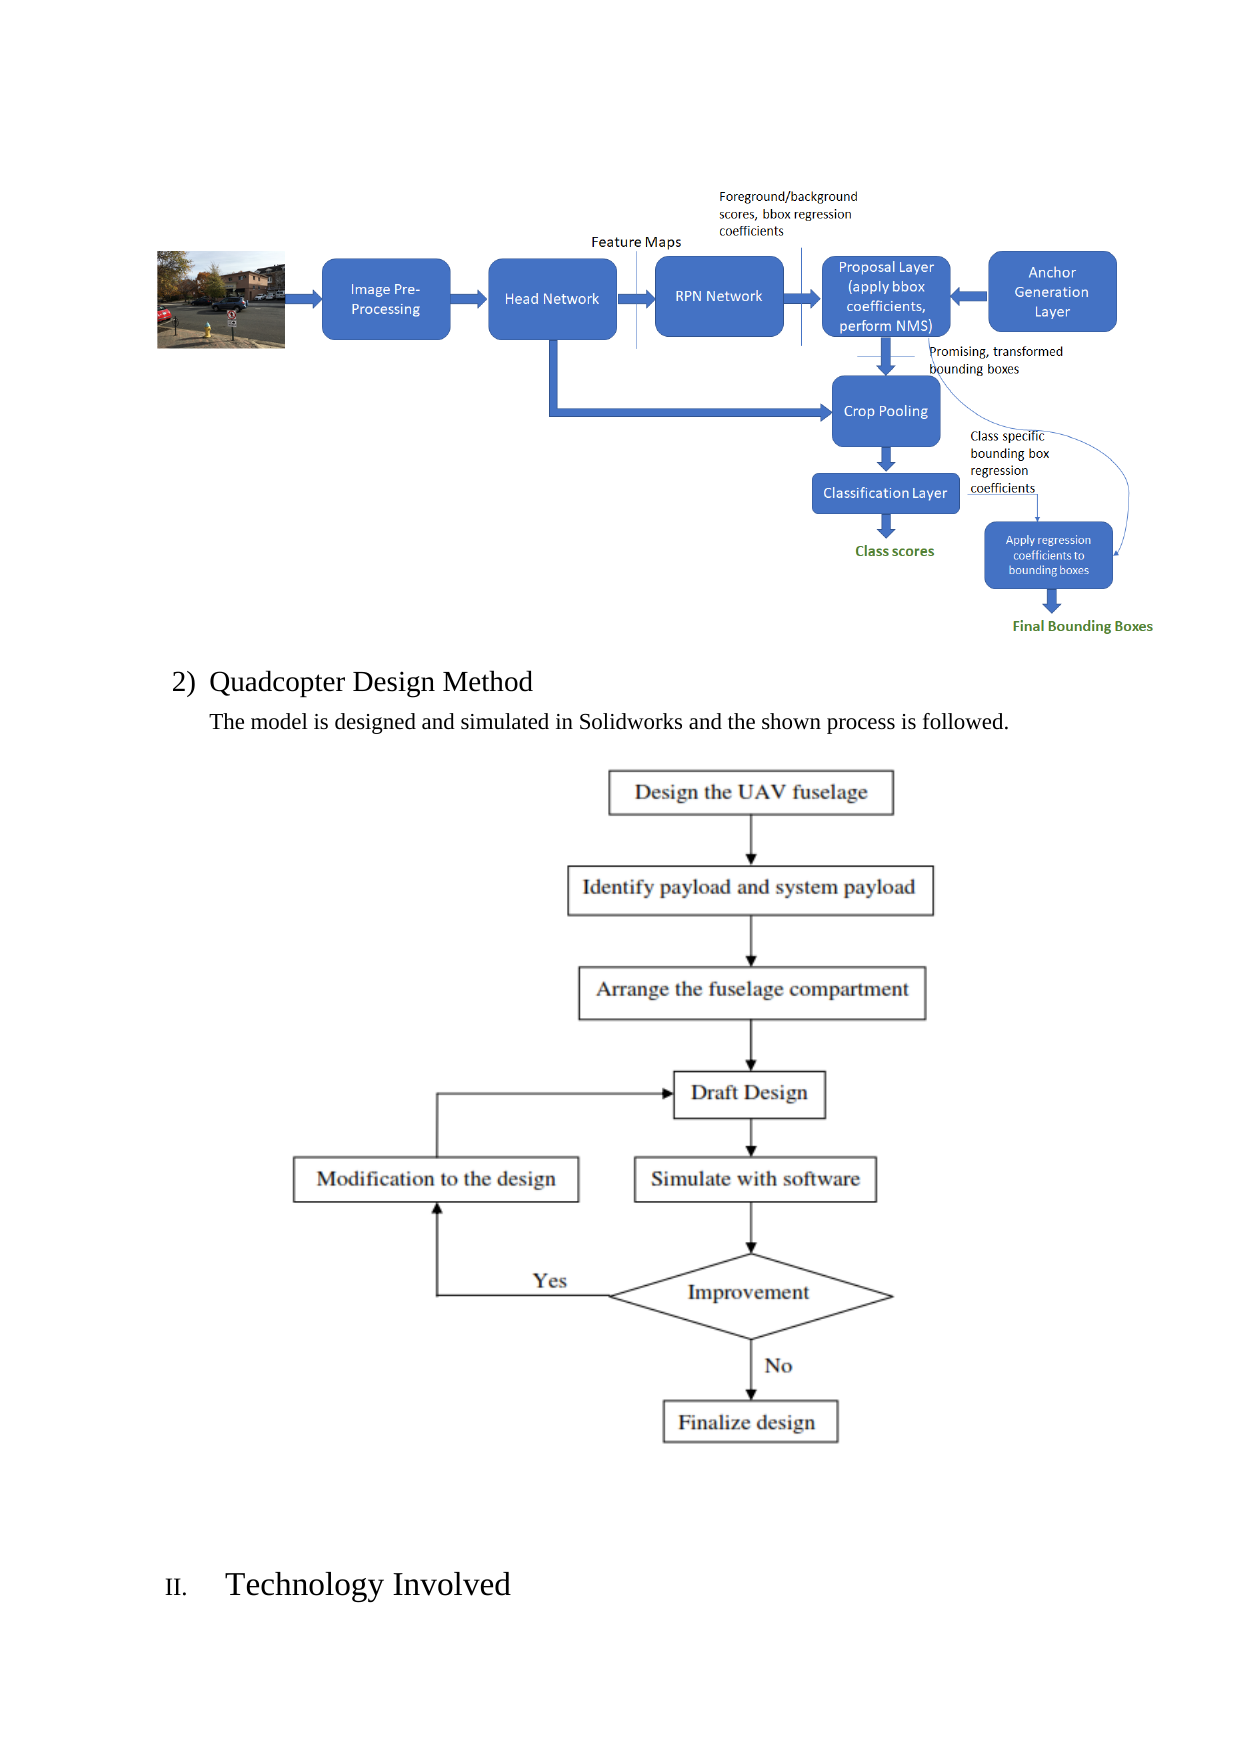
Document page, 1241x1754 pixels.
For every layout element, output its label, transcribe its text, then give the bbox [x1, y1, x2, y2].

list Quadcopter Design Method [172, 645, 1090, 698]
picture [157, 183, 1163, 645]
list Technology Involved [187, 1564, 1090, 1602]
list The model is designed and simulated in Solidworks and the shown process is followed. [209, 708, 1090, 734]
picture [211, 741, 1152, 1455]
